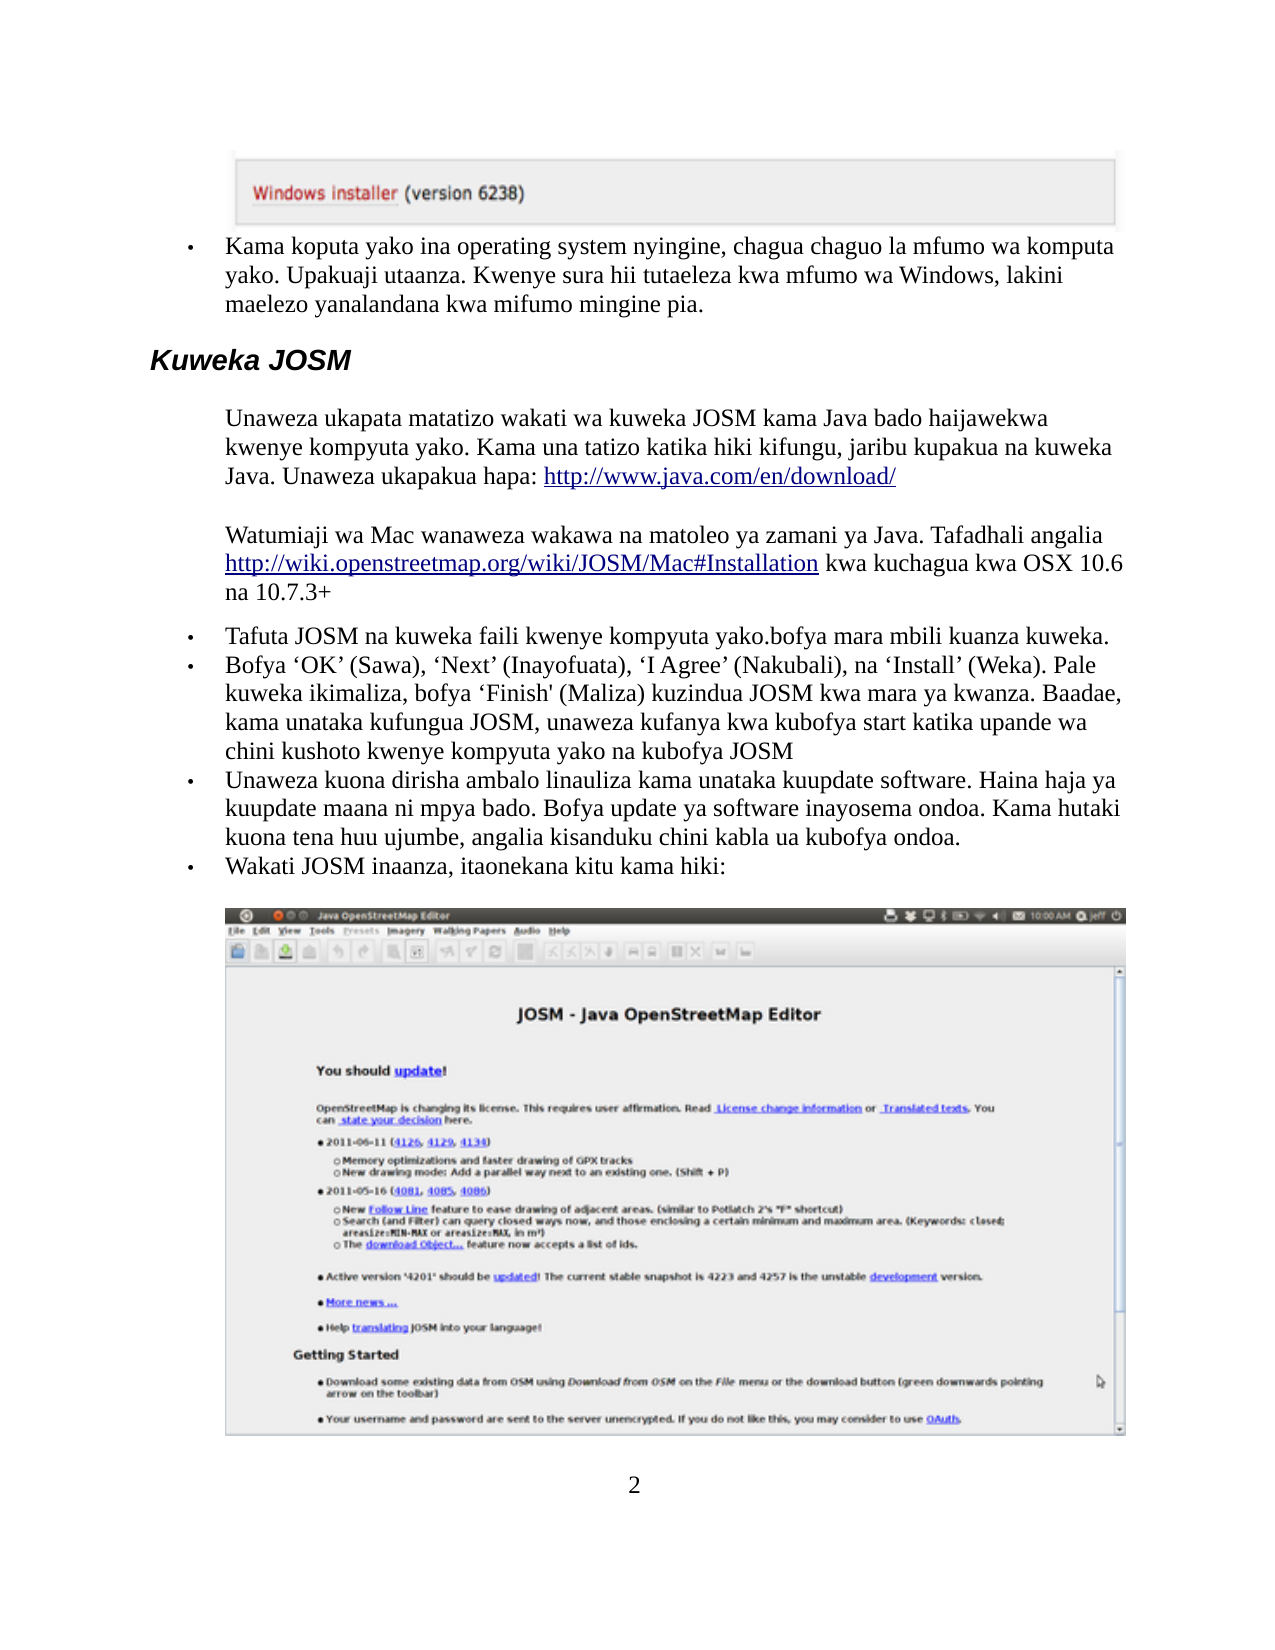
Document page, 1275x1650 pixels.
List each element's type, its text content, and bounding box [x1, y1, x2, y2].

picture [225, 150, 1128, 232]
list Wakati JOSM inaanza, itaonekana kitu kama hiki: [187, 851, 1125, 880]
subtitle Kuweka JOSM [150, 342, 1125, 376]
list Bofya ‘OK’ (Sawa), ‘Next’ (Inayofuata), ‘I Agree’ (Nakubali), na ‘Install’ (Weka). Pale kuweka ikimaliza, bofya ‘Finish' (Maliza) kuzindua JOSM kwa mara ya kwanza. Baadae, kama unataka kufungua JOSM, unaweza kufanya kwa kubofya start katika upande wa chini kushoto kwenye kompyuta yako na kubofya JOSM [187, 650, 1125, 765]
text Watumiaji wa Mac wanaweza wakawa na matoleo ya zamani ya Java. Tafadhali angalia http://wiki.openstreetmap.org/wiki/JOSM/Mac#Installation kwa kuchagua kwa OSX 10.6 na 10.7.3+ [225, 520, 1125, 606]
text Unaweza ukapata matatizo wakati wa kuweka JOSM kama Java bado haijawekwa kwenye kompyuta yako. Kama una tatizo katika hiki kifungu, jaribu kupakua na kuweka Java. Unaweza ukapakua hapa: http://www.java.com/en/download/ [225, 403, 1125, 490]
list Tafuta JOSM na kuweka faili kwenye kompyuta yako.bofya mara mbili kuanza kuweka. [187, 621, 1125, 650]
list Unaweza kuona dirisha ambalo linauliza kama unataka kuupdate software. Haina haja ya kuupdate maana ni mpya bado. Bofya update ya software inayosema ondoa. Kama hutaki kuona tena huu ujumbe, angalia kisanduku chini kabla ua kubofya ondoa. [187, 765, 1125, 851]
picture [225, 908, 1126, 1436]
list Kama koputa yako ina operating system nyingine, chagua chaguo la mfumo wa komputa yako. Upakuaji utaanza. Kwenye sura hii tutaeleza kwa mfumo wa Windows, lakini maelezo yanalandana kwa mifumo mingine pia. [187, 231, 1125, 317]
